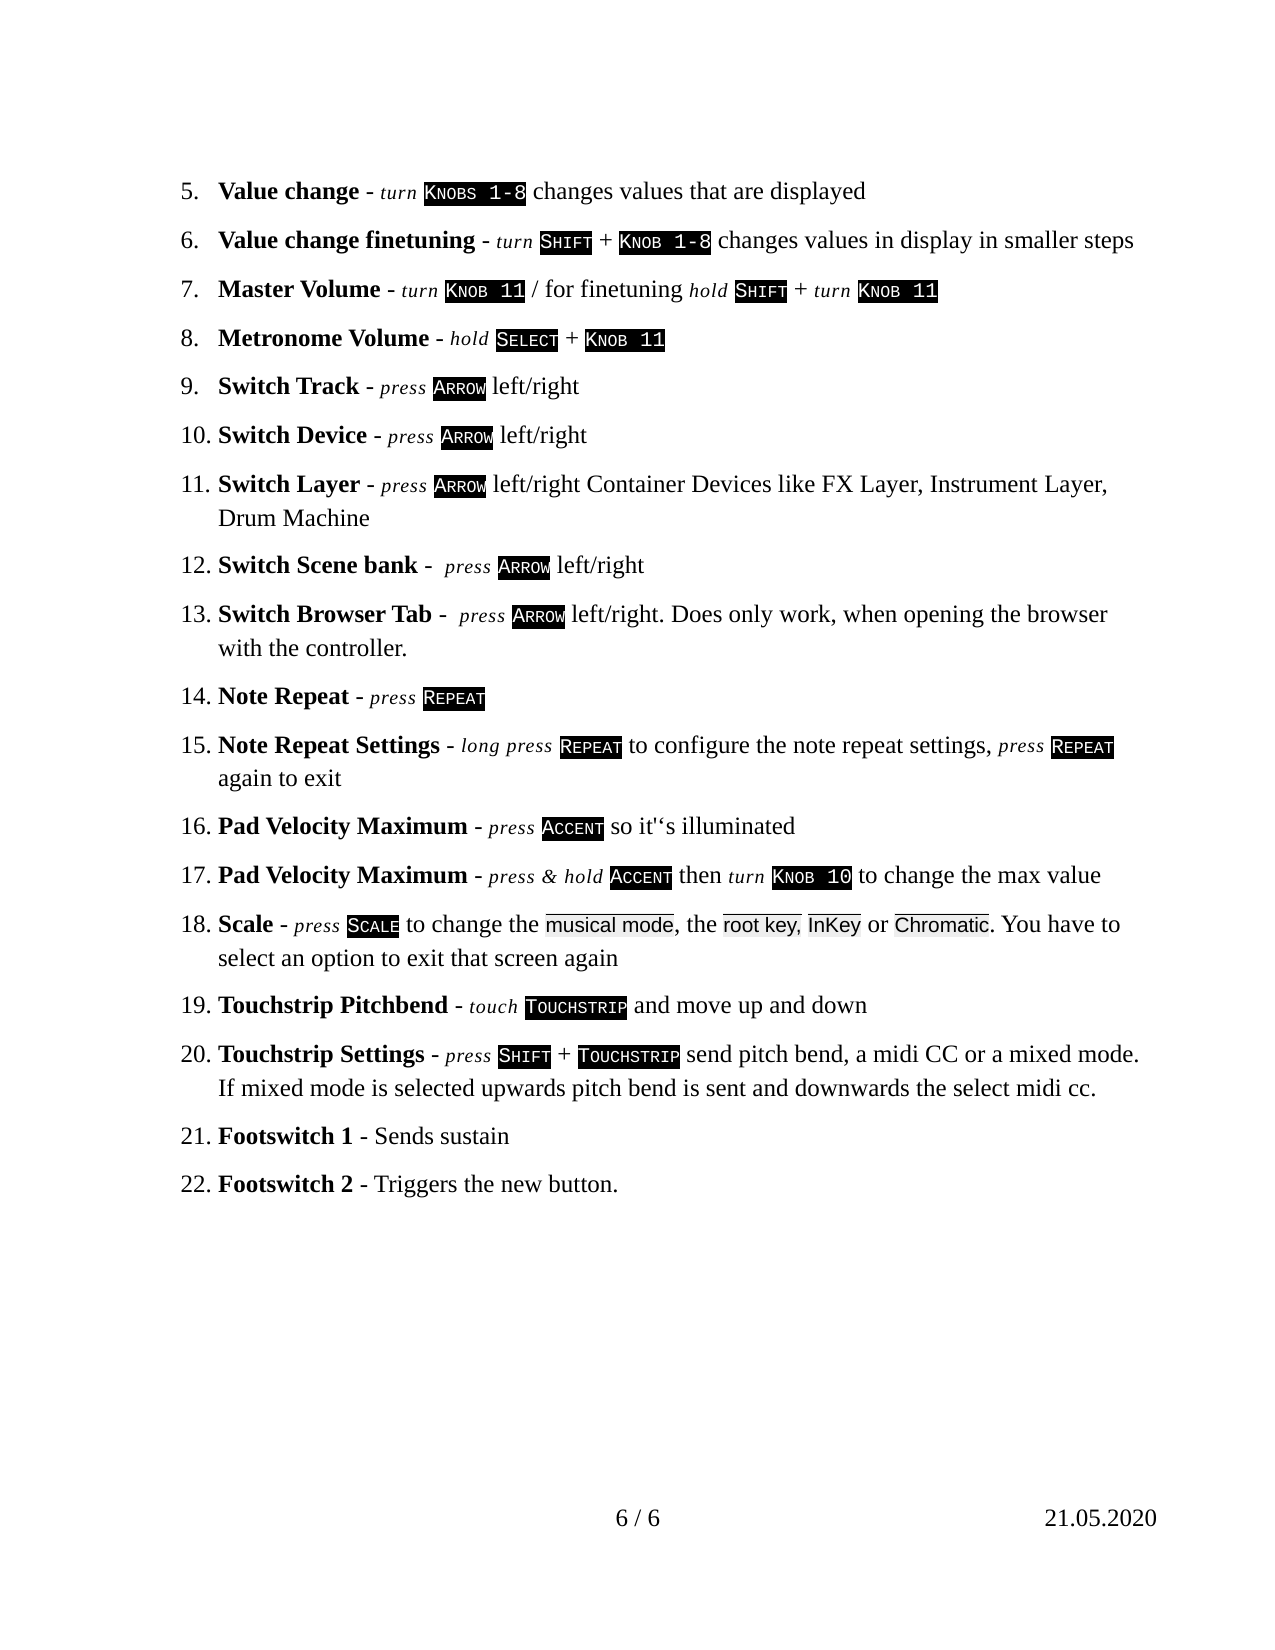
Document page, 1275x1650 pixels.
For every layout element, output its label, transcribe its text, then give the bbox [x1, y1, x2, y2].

list Value change - turn Knobs 1-8 changes values that are displayed [180, 176, 1157, 206]
list Metronome Volume - hold Select + Knob 11 [180, 323, 1157, 352]
list Switch Scene bank - press Arrow left/right [180, 551, 1157, 580]
list Footswitch 1 - Sends sustain [180, 1121, 1157, 1150]
list Footswitch 2 - Triggers the new button. [180, 1169, 1157, 1197]
list Note Repeat - press Repeat [180, 681, 1157, 711]
list Switch Layer - press Arrow left/right Container Devices like FX Layer, Instrument Layer, Drum Machine [180, 469, 1157, 531]
list Pad Velocity Maximum - press Accent so it'‘s illuminated [180, 811, 1157, 841]
list Touchstrip Pitchbend - touch Touchstrip and move up and down [180, 991, 1157, 1020]
list Master Volume - turn Knob 11 / for finetuning hold Shift + turn Knob 11 [180, 274, 1157, 303]
list Pad Velocity Maximum - press & hold Accent then turn Knob 10 to change the max value [180, 860, 1157, 890]
list Touchstrip Settings - press Shift + Touchstrip send pitch bend, a midi CC or a mixed mode. If mixed mode is selected upwards pitch bend is sent and downwards the select midi cc. [180, 1039, 1157, 1102]
list Switch Track - press Arrow left/right [180, 371, 1157, 401]
list Switch Device - press Arrow left/right [180, 420, 1157, 450]
list Note Repeat Settings - long press Repeat to configure the note repeat settings, press Repeat again to exit [180, 730, 1157, 792]
list Value change finetuning - turn Shift + Knob 1-8 changes values in display in smaller steps [180, 225, 1157, 255]
list Scale - press Scale to change the musical mode, the root key, InKey or Chromatic. You have to select an option to exit that screen again [180, 909, 1157, 971]
list Switch Browser Tab - press Arrow left/right. Does only work, when opening the browser with the controller. [180, 599, 1157, 662]
